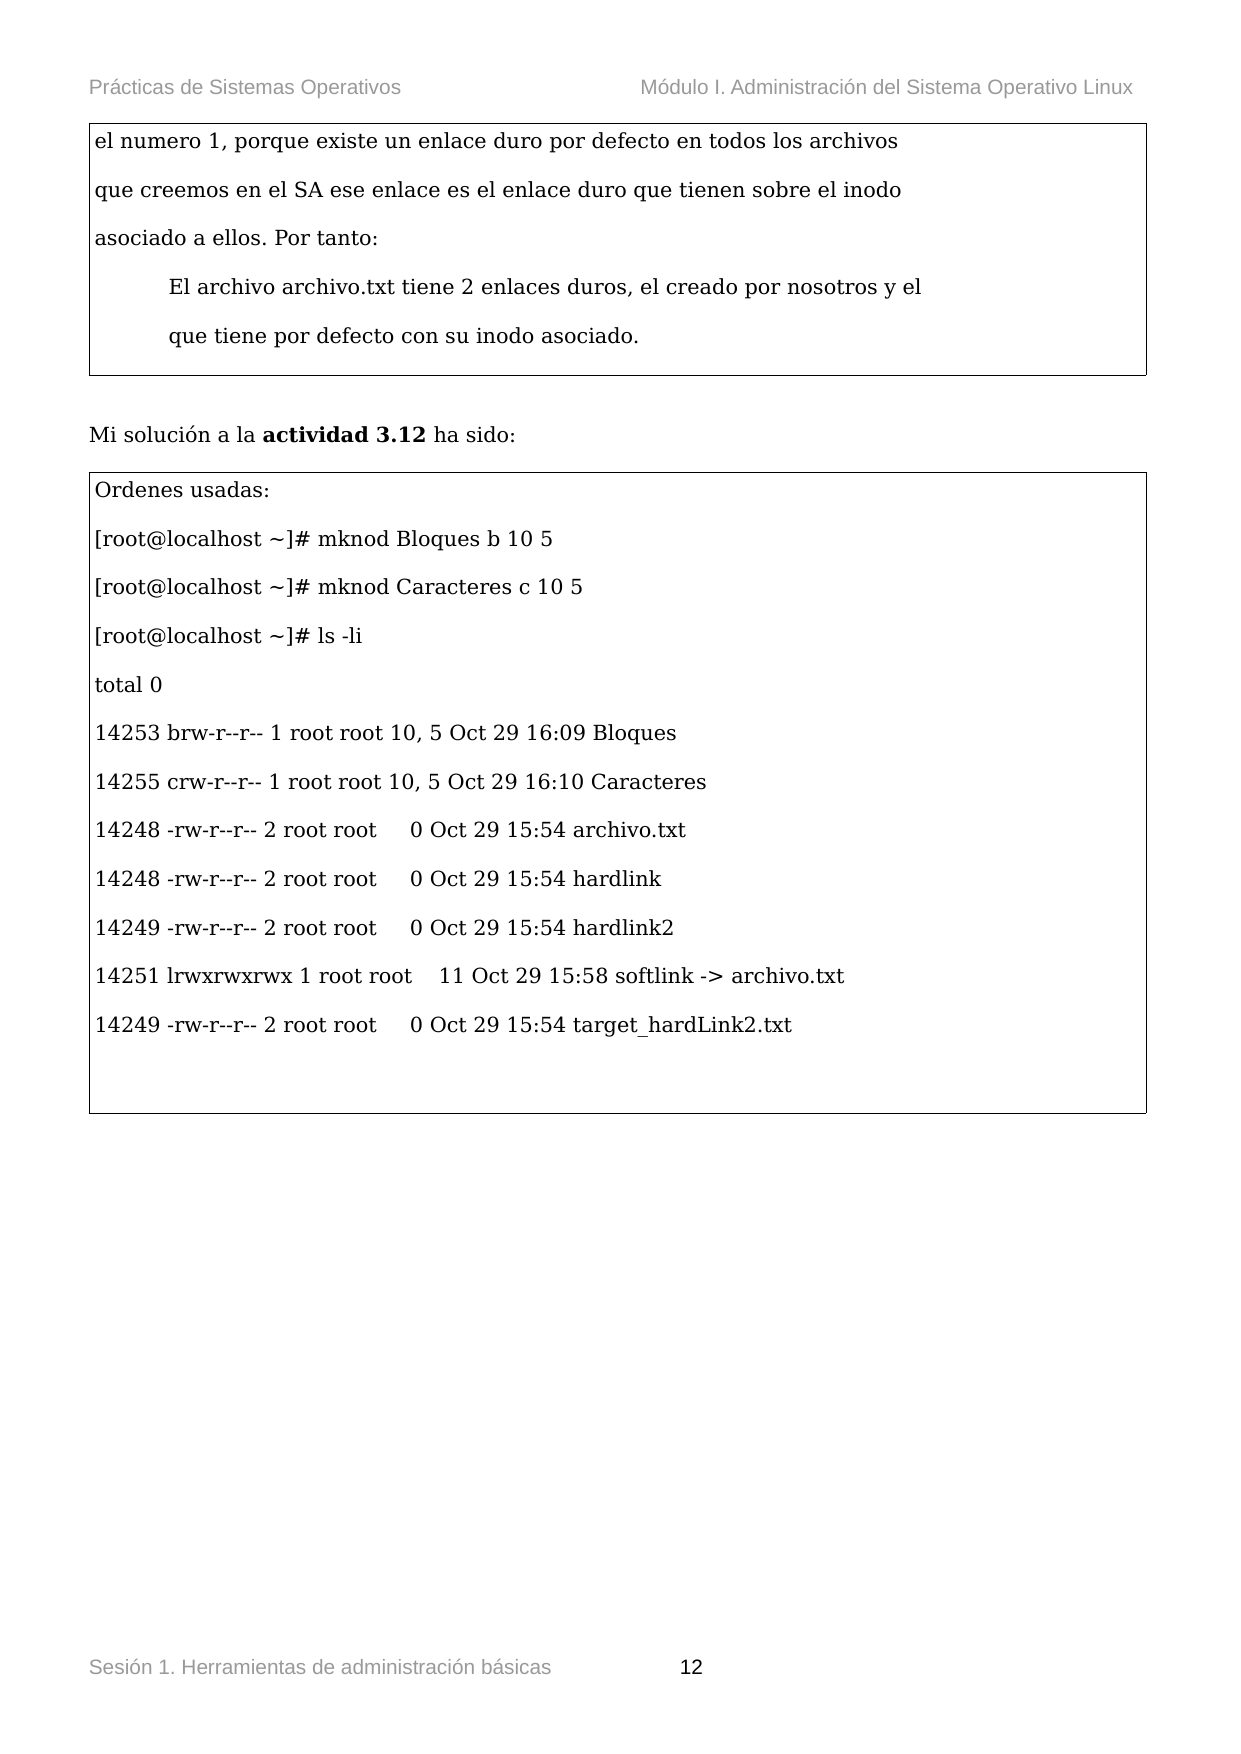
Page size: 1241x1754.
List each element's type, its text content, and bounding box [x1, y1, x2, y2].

table_header Ordenes usadas: [root@localhost ~]# mknod Bloques b 10 5 [root@localhost ~]# mknod Caracteres c 10 5 [root@localhost ~]# ls -li total 0 14253 brw-r--r-- 1 root root 10, 5 Oct 29 16:09 Bloques 14255 crw-r--r-- 1 root root 10, 5 Oct 29 16:10 Caracteres 14248 -rw-r--r-- 2 root root 0 Oct 29 15:54 archivo.txt 14248 -rw-r--r-- 2 root root 0 Oct 29 15:54 hardlink 14249 -rw-r--r-- 2 root root 0 Oct 29 15:54 hardlink2 14251 lrwxrwxrwx 1 root root 11 Oct 29 15:58 softlink -> archivo.txt 14249 -rw-r--r-- 2 root root 0 Oct 29 15:54 target_hardLink2.txt [90, 473, 1146, 1113]
text Mi solución a la actividad 3.12 ha sido: [89, 423, 1146, 448]
table_header el numero 1, porque existe un enlace duro por defecto en todos los archivos que creemos en el SA ese enlace es el enlace duro que tienen sobre el inodo asociado a ellos. Por tanto: El archivo archivo.txt tiene 2 enlaces duros, el creado por nosotros y el que tiene por defecto con su inodo asociado. [90, 124, 1146, 374]
